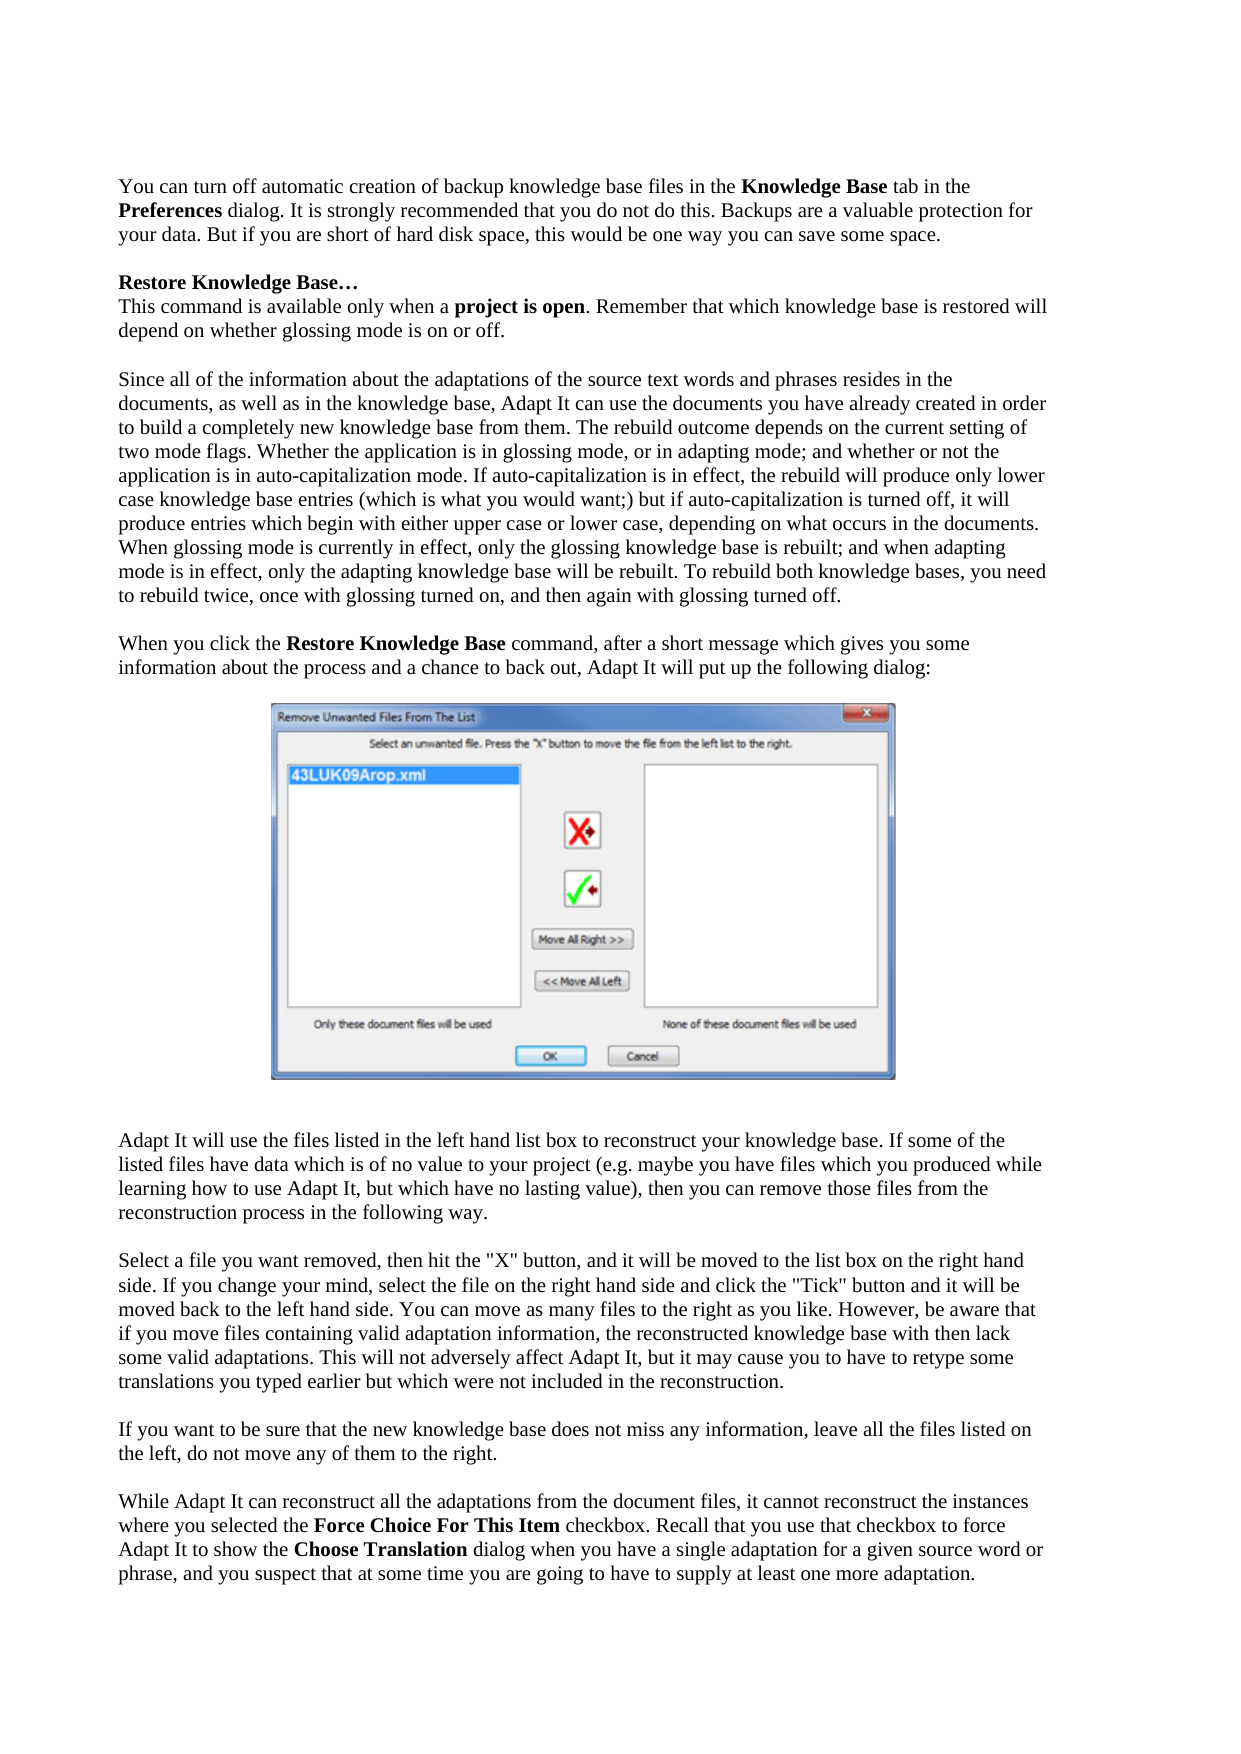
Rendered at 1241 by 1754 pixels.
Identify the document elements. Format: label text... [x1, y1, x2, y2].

text While Adapt It can reconstruct all the adaptations from the document files, it cannot reconstruct the instances where you selected the Force Choice For This Item checkbox. Recall that you use that checkbox to force Adapt It to show the Choose Translation dialog when you have a single adaptation for a given source word or phrase, and you suspect that at some time you are going to have to supply at least one more adaptation. [118, 1489, 1048, 1585]
text Adapt It will use the files listed in the left hand list box to reconstruct your knowledge base. If some of the listed files have data which is of no value to your project (e.g. maybe you have files which you produced while learning how to use Adapt It, but which have no lasting value), then you can remove those files from the reconstruction process in the following way. [118, 1128, 1048, 1224]
text Since all of the information about the adaptations of the source text words and phrases resides in the documents, as well as in the knowledge base, Adapt It can use the documents you have already created in order to build a completely new knowledge base from them. The rebuild outcome depends on the current setting of two mode flags. Whether the application is in glossing mode, or in adapting mode; and whether or not the application is in auto-capitalization mode. If auto-capitalization is in effect, the rebuild will produce only lower case knowledge base entries (which is what you would want;) but if auto-capitalization is turned off, it will produce entries which begin with either upper case or lower case, depending on what occurs in the documents. When glossing mode is currently in effect, only the glossing knowledge base is rebuilt; and when adapting mode is in effect, only the adapting knowledge base will be rebuilt. To rebuild both knowledge bases, you need to rebuild twice, once with glossing turned on, and then again with glossing turned off. [118, 367, 1048, 607]
text Select a file you want removed, then hit the "X" button, and it will be moved to the list box on the right hand side. If you change your mind, select the file on the right hand side and click the "Tick" button and it will be moved back to the left hand side. You can move as many files to the right as you like. However, be aware that if you move files containing valid adaptation information, the reconstructed knowledge base with then lack some valid adaptations. This will not adversely affect Adapt It, but it may cause you to have to retype some translations you typed earlier but which were not included in the reconstruction. [118, 1248, 1048, 1393]
text Restore Knowledge Base… [118, 270, 1048, 294]
text When you click the Restore Knowledge Base command, after a short message which gives you some information about the process and a chance to back out, Adapt It will put up the following dialog: [118, 631, 1048, 679]
text This command is available only when a project is open. Remember that which knowledge base is restored will depend on whether glossing mode is on or off. [118, 294, 1048, 342]
picture [271, 703, 896, 1080]
text You can turn off automatic creation of backup knowledge base files in the Knowledge Base tab in the Preferences dialog. It is strongly recommended that you do not do this. Backups are a valuable protection for your data. But if you are short of hard disk space, this would be one way you can save some space. [118, 174, 1048, 246]
text If you want to be sure that the new knowledge base does not miss any information, leave all the files listed on the left, do not move any of them to the right. [118, 1417, 1048, 1465]
